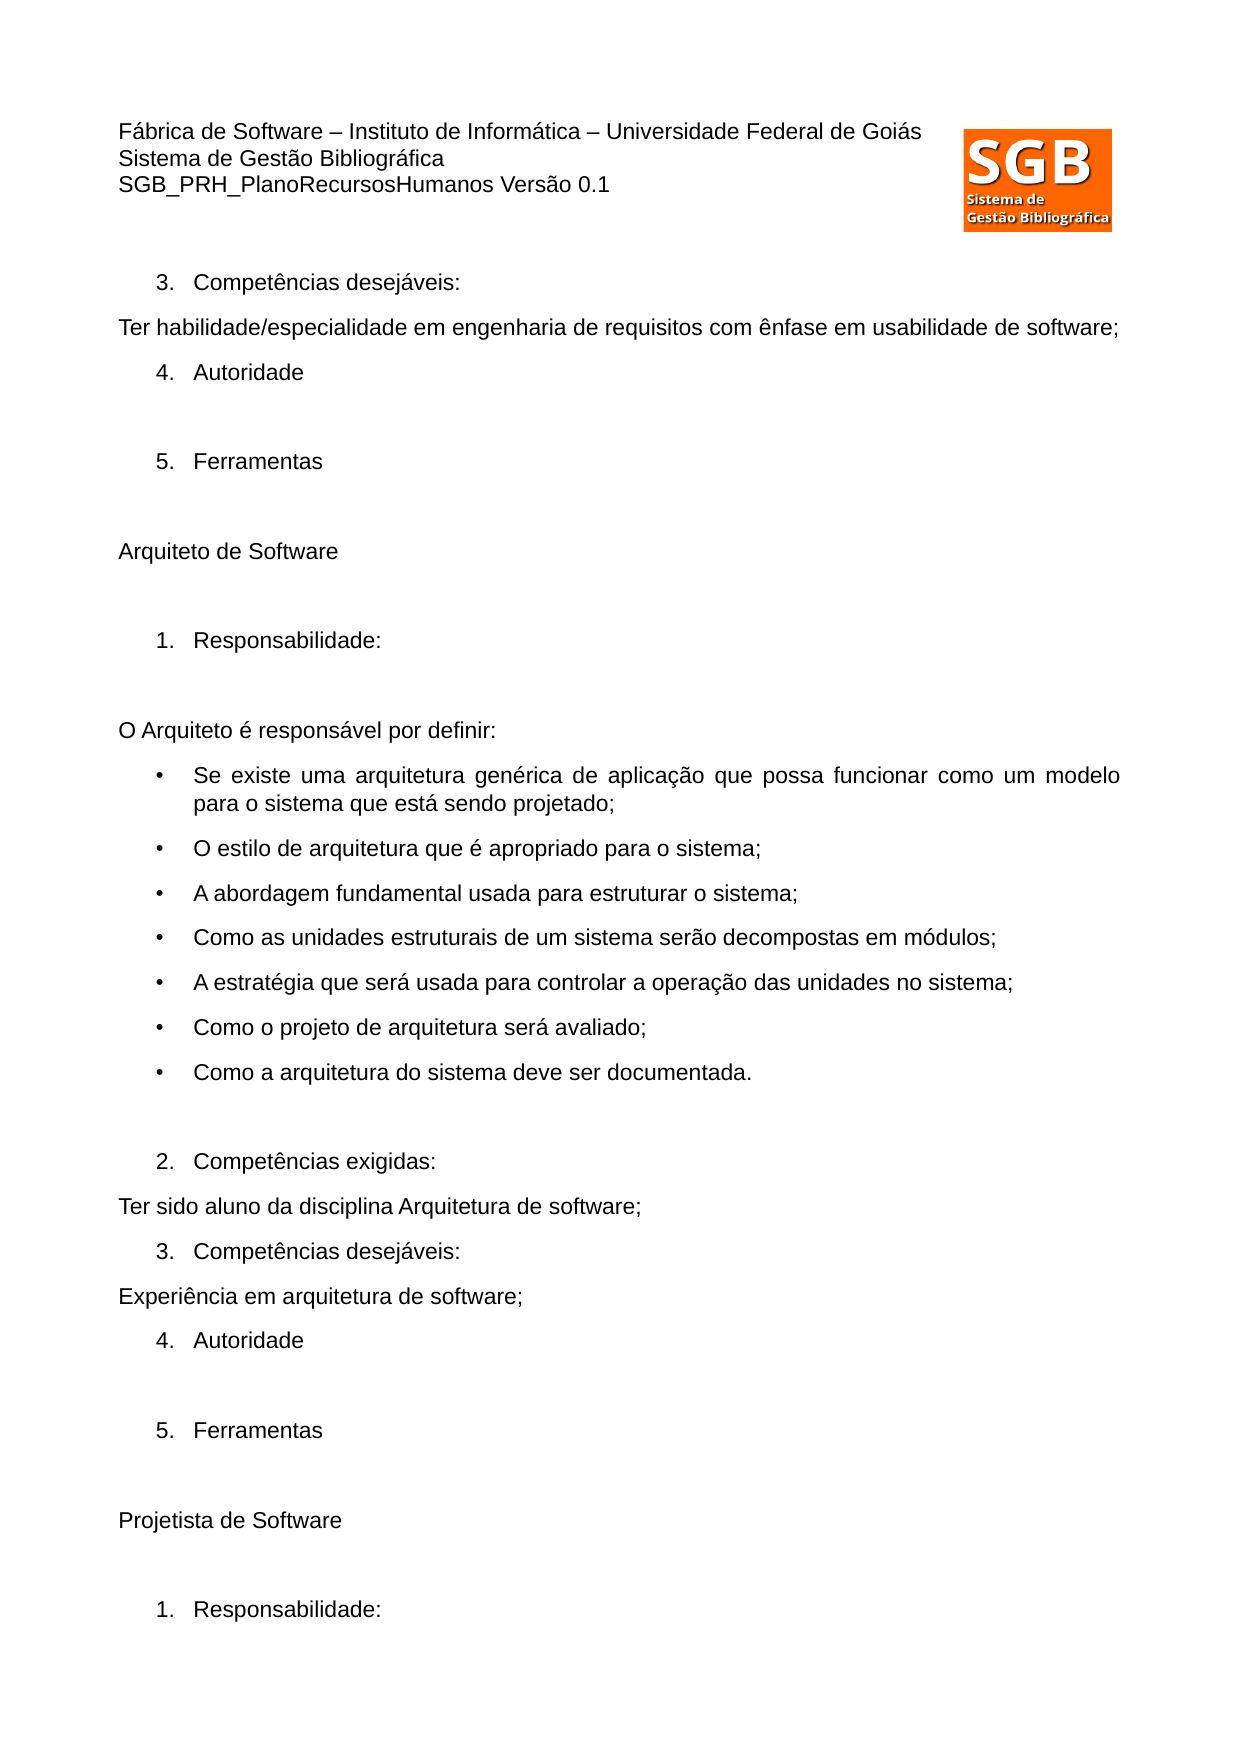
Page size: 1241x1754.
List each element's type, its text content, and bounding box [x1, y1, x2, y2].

list Ferramentas [156, 448, 1122, 475]
list Competências desejáveis: [156, 1238, 1122, 1264]
list Como as unidades estruturais de um sistema serão decompostas em módulos; [156, 924, 1122, 951]
picture [963, 129, 1112, 232]
text Projetista de Software [118, 1507, 1122, 1533]
list Se existe uma arquitetura genérica de aplicação que possa funcionar como um modelo para o sistema que está sendo projetado; [156, 762, 1122, 816]
list Como o projeto de arquitetura será avaliado; [156, 1014, 1122, 1040]
text Ter habilidade/especialidade em engenharia de requisitos com ênfase em usabilidade de software; [118, 314, 1122, 340]
text Arquiteto de Software [118, 538, 1122, 564]
list Responsabilidade: [156, 1596, 1122, 1623]
list Autoridade [156, 359, 1122, 385]
list Autoridade [156, 1327, 1122, 1354]
text O Arquiteto é responsável por definir: [118, 717, 1122, 743]
list Responsabilidade: [156, 627, 1122, 654]
list A abordagem fundamental usada para estruturar o sistema; [156, 879, 1122, 906]
text Experiência em arquitetura de software; [118, 1283, 1122, 1309]
text Ter sido aluno da disciplina Arquitetura de software; [118, 1193, 1122, 1219]
list Como a arquitetura do sistema deve ser documentada. [156, 1059, 1122, 1085]
list O estilo de arquitetura que é apropriado para o sistema; [156, 835, 1122, 861]
list Ferramentas [156, 1417, 1122, 1443]
list A estratégia que será usada para controlar a operação das unidades no sistema; [156, 969, 1122, 996]
list Competências exigidas: [156, 1148, 1122, 1175]
list Competências desejáveis: [156, 269, 1122, 296]
